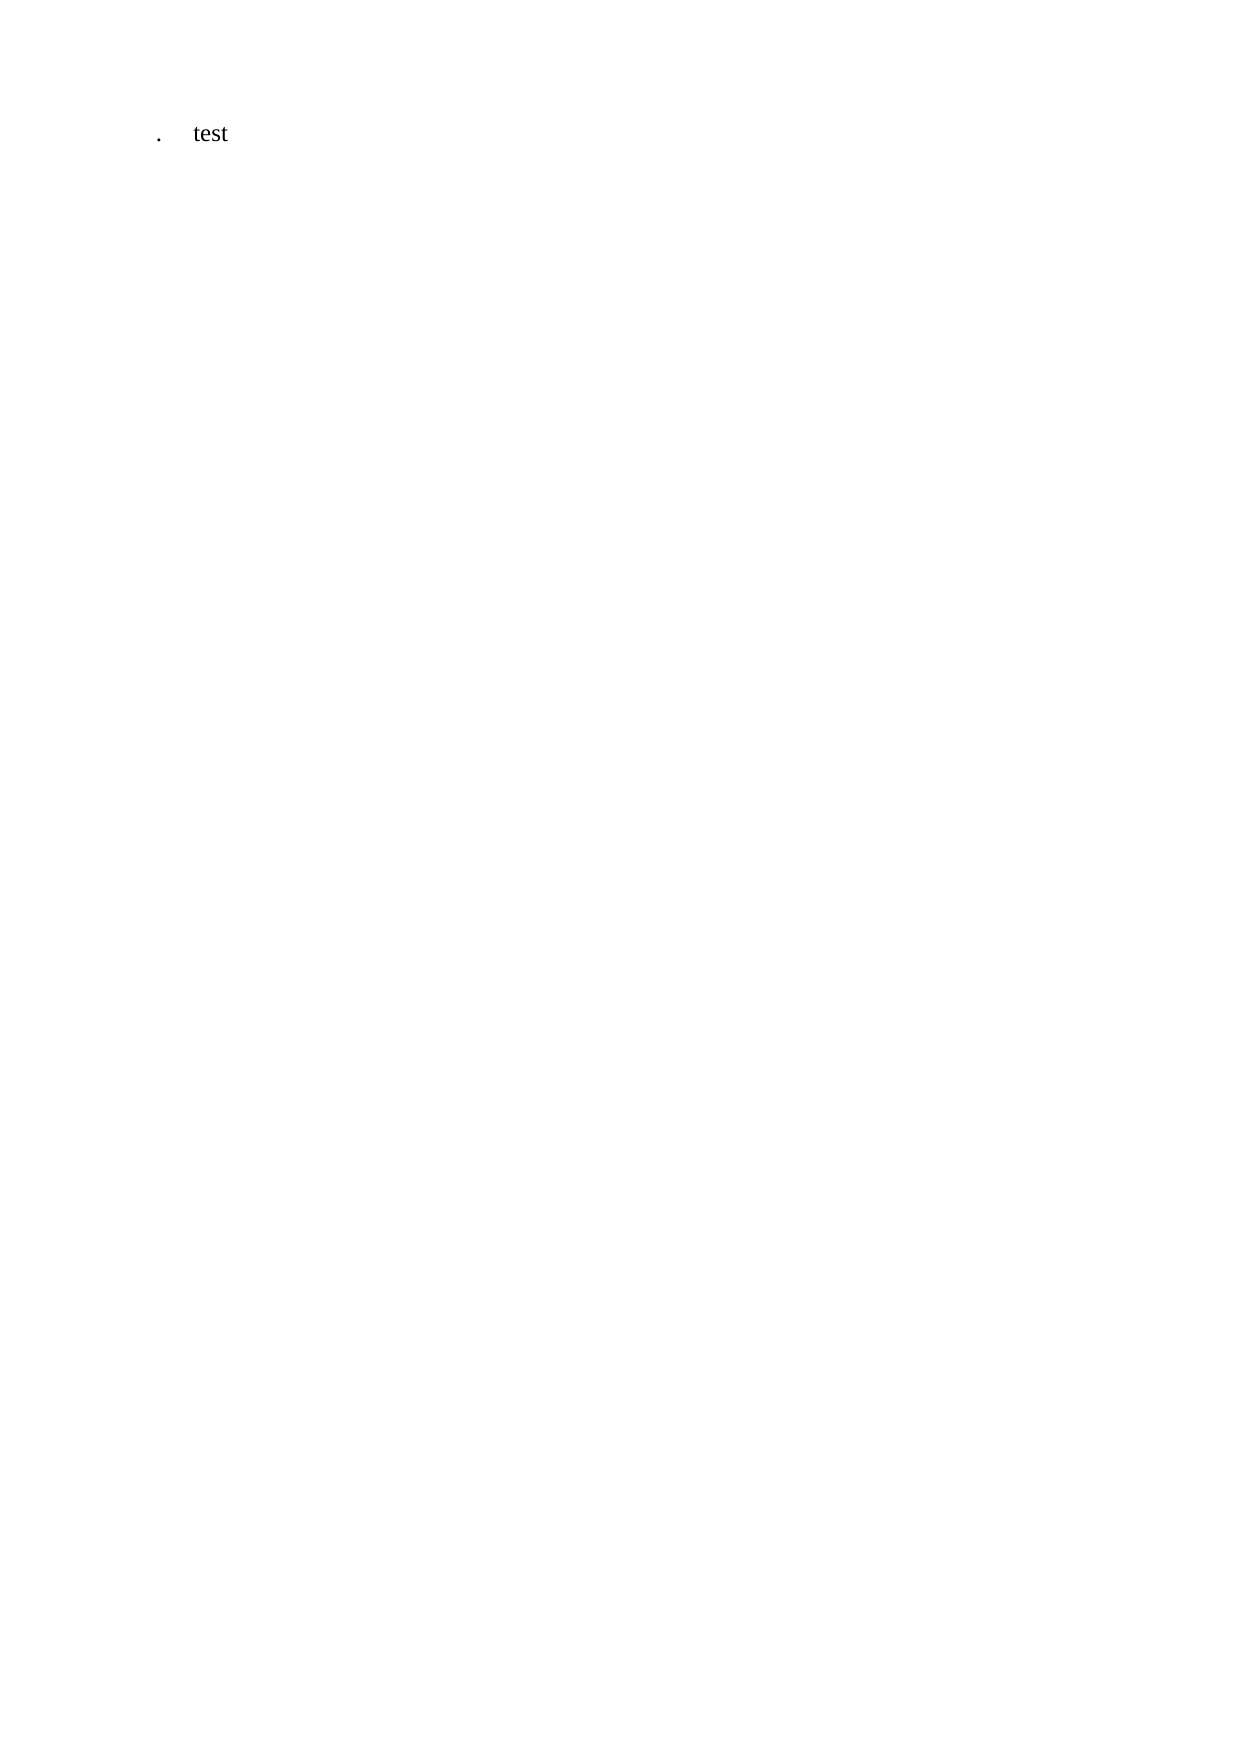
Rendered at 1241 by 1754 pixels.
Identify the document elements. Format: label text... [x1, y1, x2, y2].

list test [156, 118, 1122, 147]
